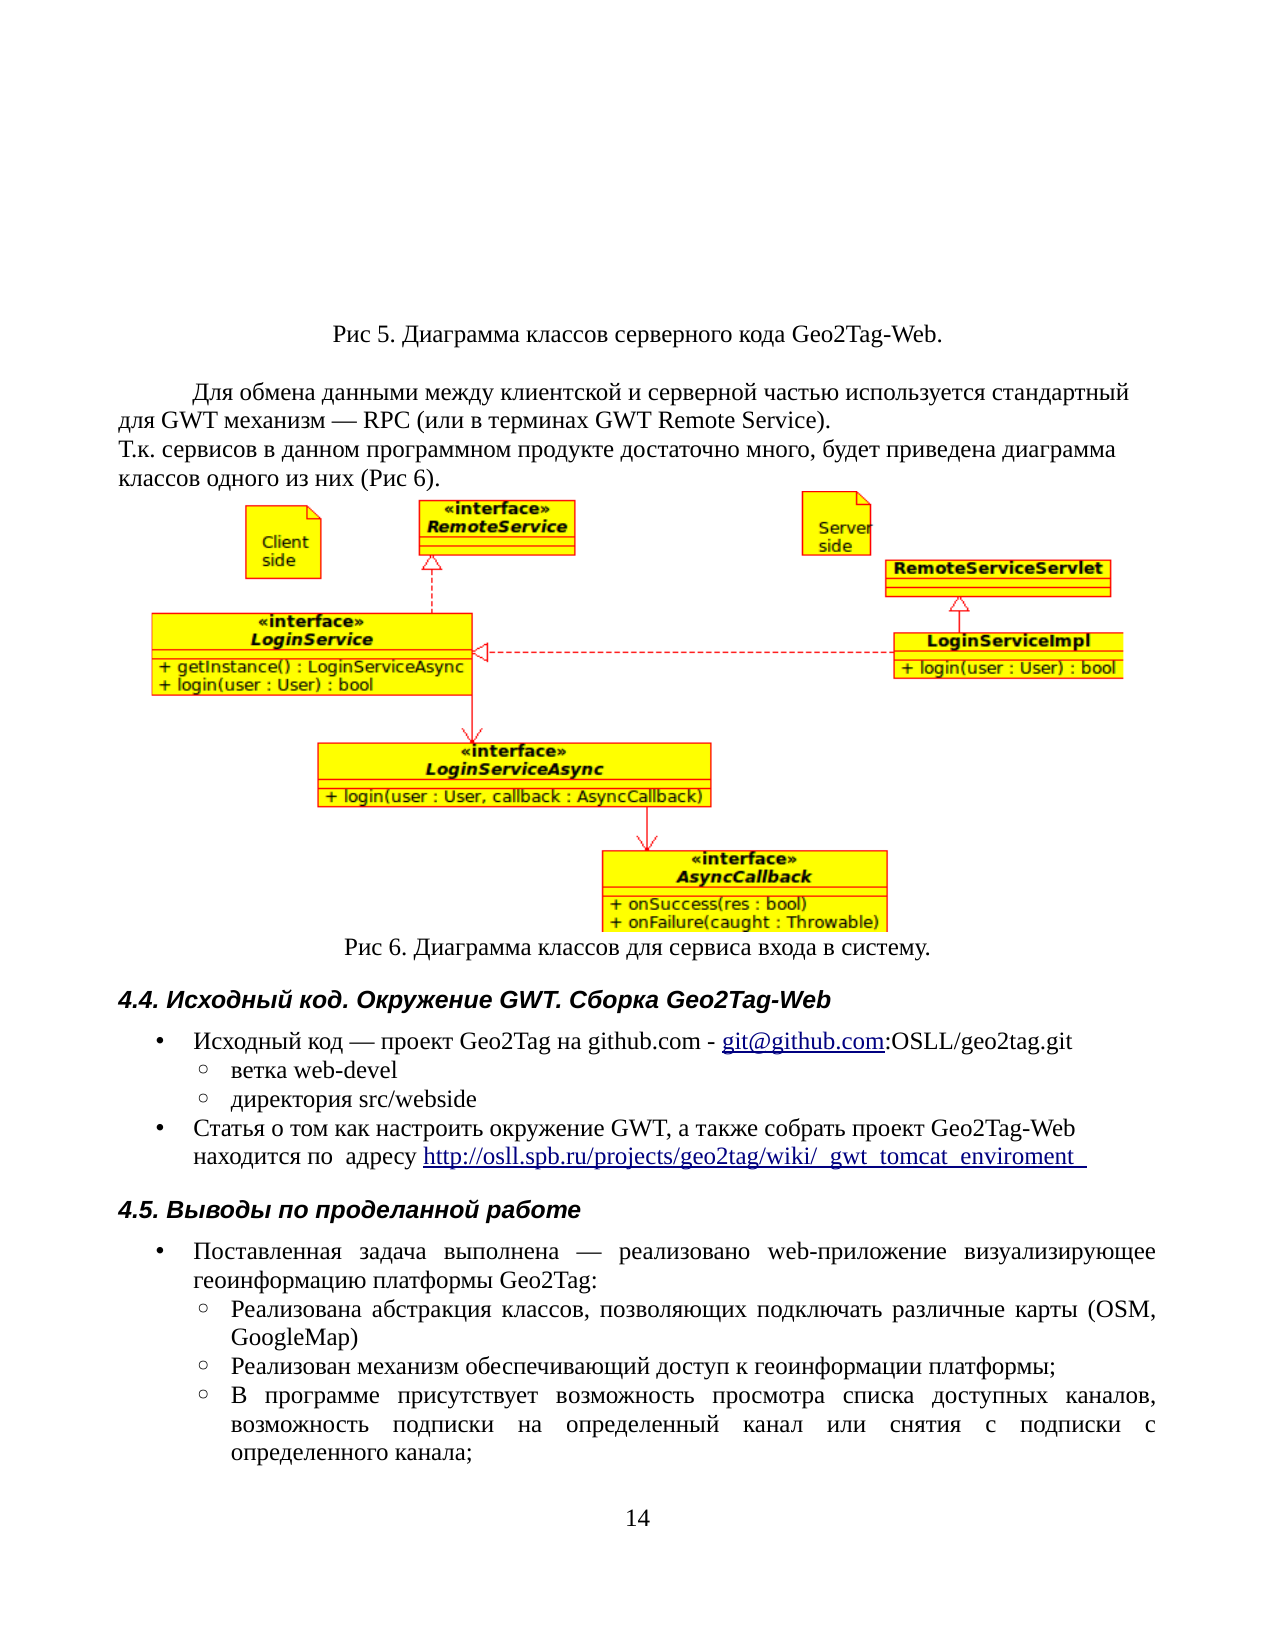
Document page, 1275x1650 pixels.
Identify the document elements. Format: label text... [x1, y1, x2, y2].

subtitle 4.5. Выводы по проделанной работе [118, 1195, 1157, 1224]
list Реализован механизм обеспечивающий доступ к геоинформации платформы; [193, 1351, 1157, 1380]
list ветка web-devel [193, 1055, 1157, 1084]
list директория src/webside [193, 1084, 1157, 1113]
text Т.к. сервисов в данном программном продукте достаточно много, будет приведена диаграмма классов одного из них (Рис 6). [118, 434, 1157, 492]
list Реализована абстракция классов, позволяющих подключать различные карты (OSM, GoogleMap) [193, 1294, 1157, 1351]
list Статья о том как настроить окружение GWT, а также собрать проект Geo2Tag-Web находится по адресу http://osll.spb.ru/projects/geo2tag/wiki/_gwt_tomcat_enviroment_ [156, 1113, 1157, 1170]
list Исходный код — проект Geo2Tag на github.com - git@github.com:OSLL/geo2tag.git [156, 1026, 1157, 1055]
text Рис 6. Диаграмма классов для сервиса входа в систему. [118, 492, 1157, 960]
list Поставленная задача выполнена — реализовано web-приложение визуализирующее геоинформацию платформы Geo2Tag: [156, 1236, 1157, 1294]
list В программе присутствует возможность просмотра списка доступных каналов, возможность подписки на определенный канал или снятия с подписки с определенного канала; [193, 1380, 1157, 1466]
text Рис 5. Диаграмма классов серверного кода Geo2Tag-Web. [118, 319, 1157, 348]
text Для обмена данными между клиентской и серверной частью используется стандартный для GWT механизм — RPC (или в терминах GWT Remote Service). [118, 377, 1157, 434]
picture [151, 491, 1124, 932]
subtitle 4.4. Исходный код. Окружение GWT. Сборка Geo2Tag-Web [118, 985, 1157, 1014]
